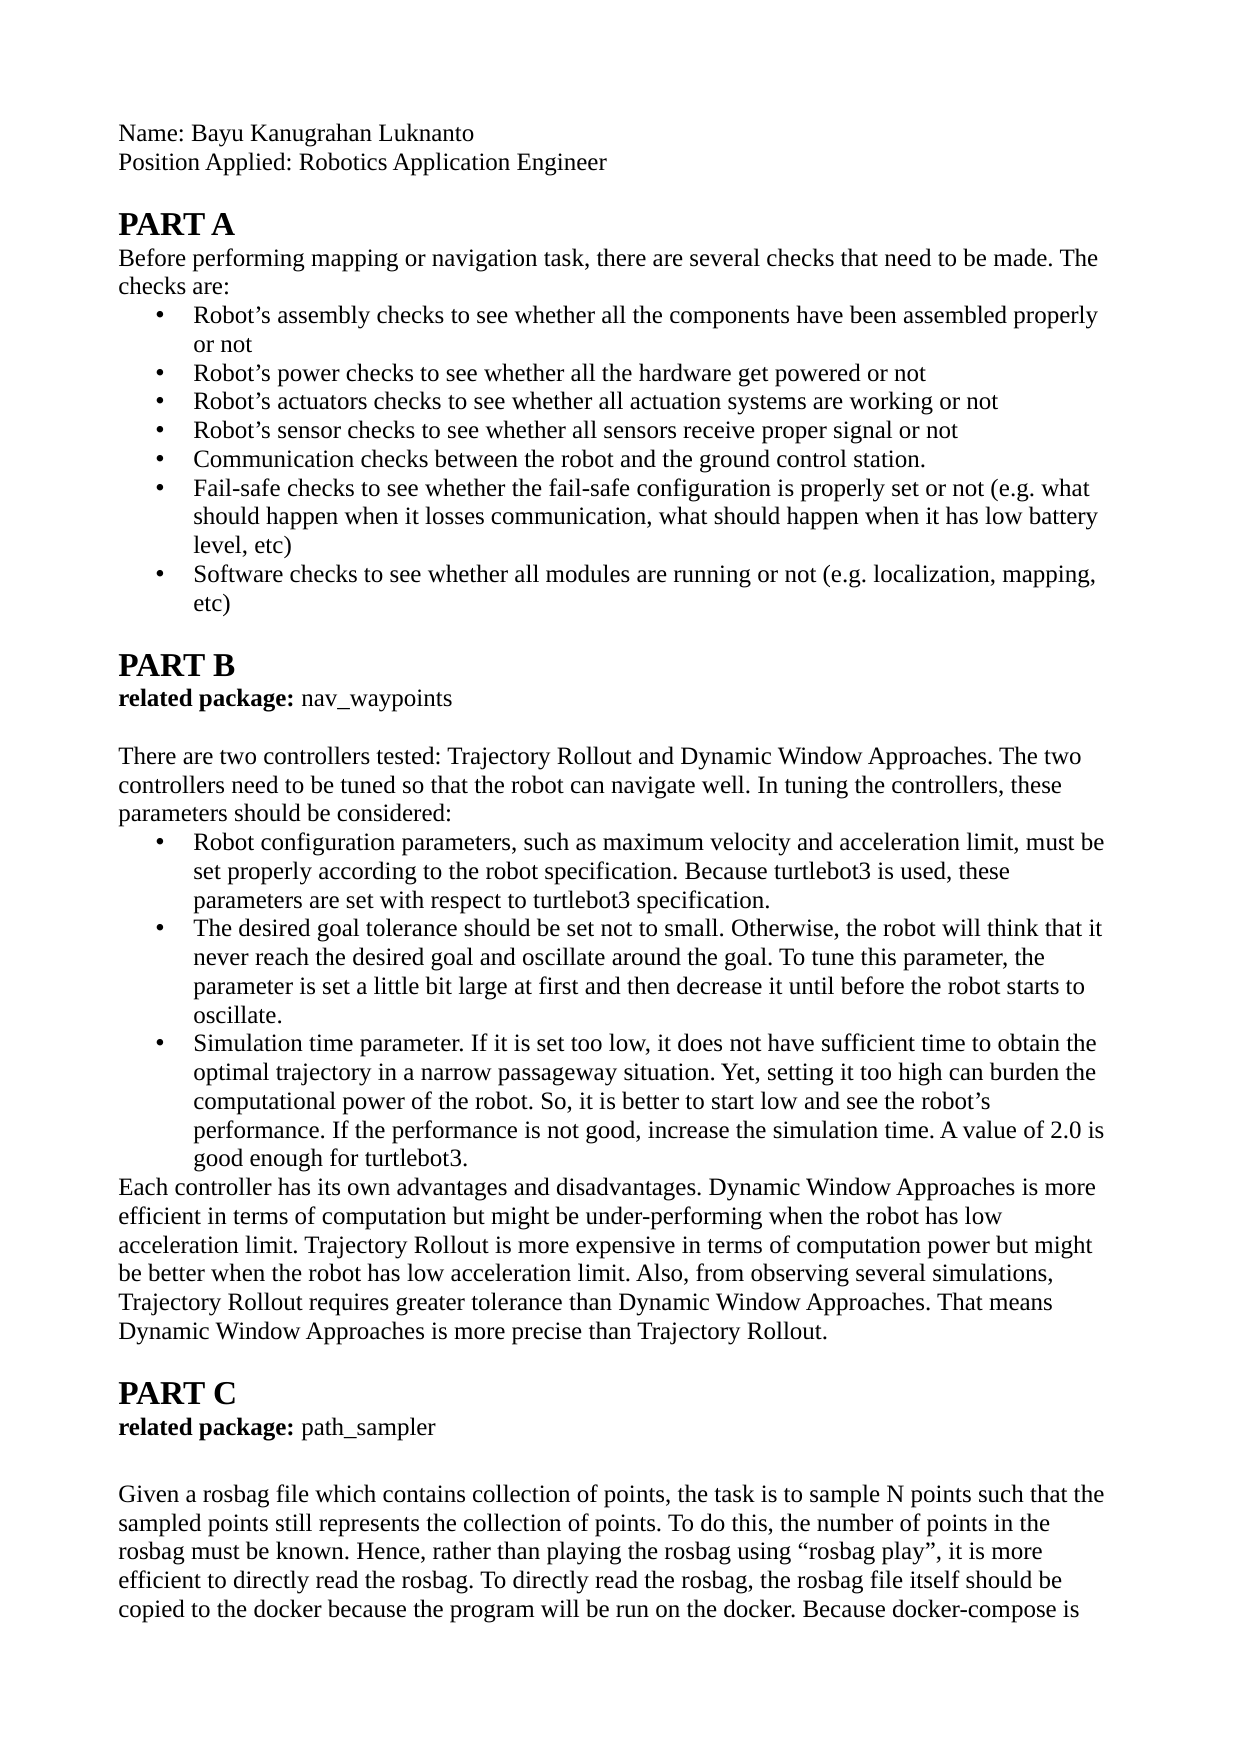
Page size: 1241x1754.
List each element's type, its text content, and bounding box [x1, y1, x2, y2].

list Software checks to see whether all modules are running or not (e.g. localization, mapping, etc) [156, 559, 1122, 616]
list Robot’s sensor checks to see whether all sensors receive proper signal or not [156, 415, 1122, 444]
list Communication checks between the robot and the ground control station. [156, 444, 1122, 473]
list Robot’s assembly checks to see whether all the components have been assembled properly or not [156, 300, 1122, 358]
text Name: Bayu Kanugrahan Luknanto [118, 118, 1122, 147]
list Robot’s power checks to see whether all the hardware get powered or not [156, 358, 1122, 386]
list Fail-safe checks to see whether the fail-safe configuration is properly set or not (e.g. what should happen when it losses communication, what should happen when it has low battery level, etc) [156, 473, 1122, 559]
text related package: path_sampler [118, 1412, 1122, 1441]
text PART C [118, 1373, 1122, 1412]
list Robot’s actuators checks to see whether all actuation systems are working or not [156, 386, 1122, 415]
list Robot configuration parameters, such as maximum velocity and acceleration limit, must be set properly according to the robot specification. Because turtlebot3 is used, these parameters are set with respect to turtlebot3 specification. [156, 827, 1122, 913]
text PART B [118, 645, 1122, 683]
text Position Applied: Robotics Application Engineer [118, 147, 1122, 176]
text There are two controllers tested: Trajectory Rollout and Dynamic Window Approaches. The two controllers need to be tuned so that the robot can navigate well. In tuning the controllers, these parameters should be considered: [118, 741, 1122, 827]
text related package: nav_waypoints [118, 683, 1122, 712]
text Each controller has its own advantages and disadvantages. Dynamic Window Approaches is more efficient in terms of computation but might be under-performing when the robot has low acceleration limit. Trajectory Rollout is more expensive in terms of computation power but might be better when the robot has low acceleration limit. Also, from observing several simulations, Trajectory Rollout requires greater tolerance than Dynamic Window Approaches. That means Dynamic Window Approaches is more precise than Trajectory Rollout. [118, 1172, 1122, 1345]
text Before performing mapping or navigation task, there are several checks that need to be made. The checks are: [118, 243, 1122, 300]
text PART A [118, 204, 1122, 243]
text Given a rosbag file which contains collection of points, the task is to sample N points such that the sampled points still represents the collection of points. To do this, the number of points in the rosbag must be known. Hence, rather than playing the rosbag using “rosbag play”, it is more efficient to directly read the rosbag. To directly read the rosbag, the rosbag file itself should be copied to the docker because the program will be run on the docker. Because docker-compose is [118, 1479, 1122, 1623]
list Simulation time parameter. If it is set too low, it does not have sufficient time to obtain the optimal trajectory in a narrow passageway situation. Yet, setting it too high can burden the computational power of the robot. So, it is better to start low and see the robot’s performance. If the performance is not good, increase the simulation time. A value of 2.0 is good enough for turtlebot3. [156, 1028, 1122, 1172]
list The desired goal tolerance should be set not to small. Otherwise, the robot will think that it never reach the desired goal and oscillate around the goal. To tune this parameter, the parameter is set a little bit large at first and then decrease it until before the robot starts to oscillate. [156, 913, 1122, 1028]
